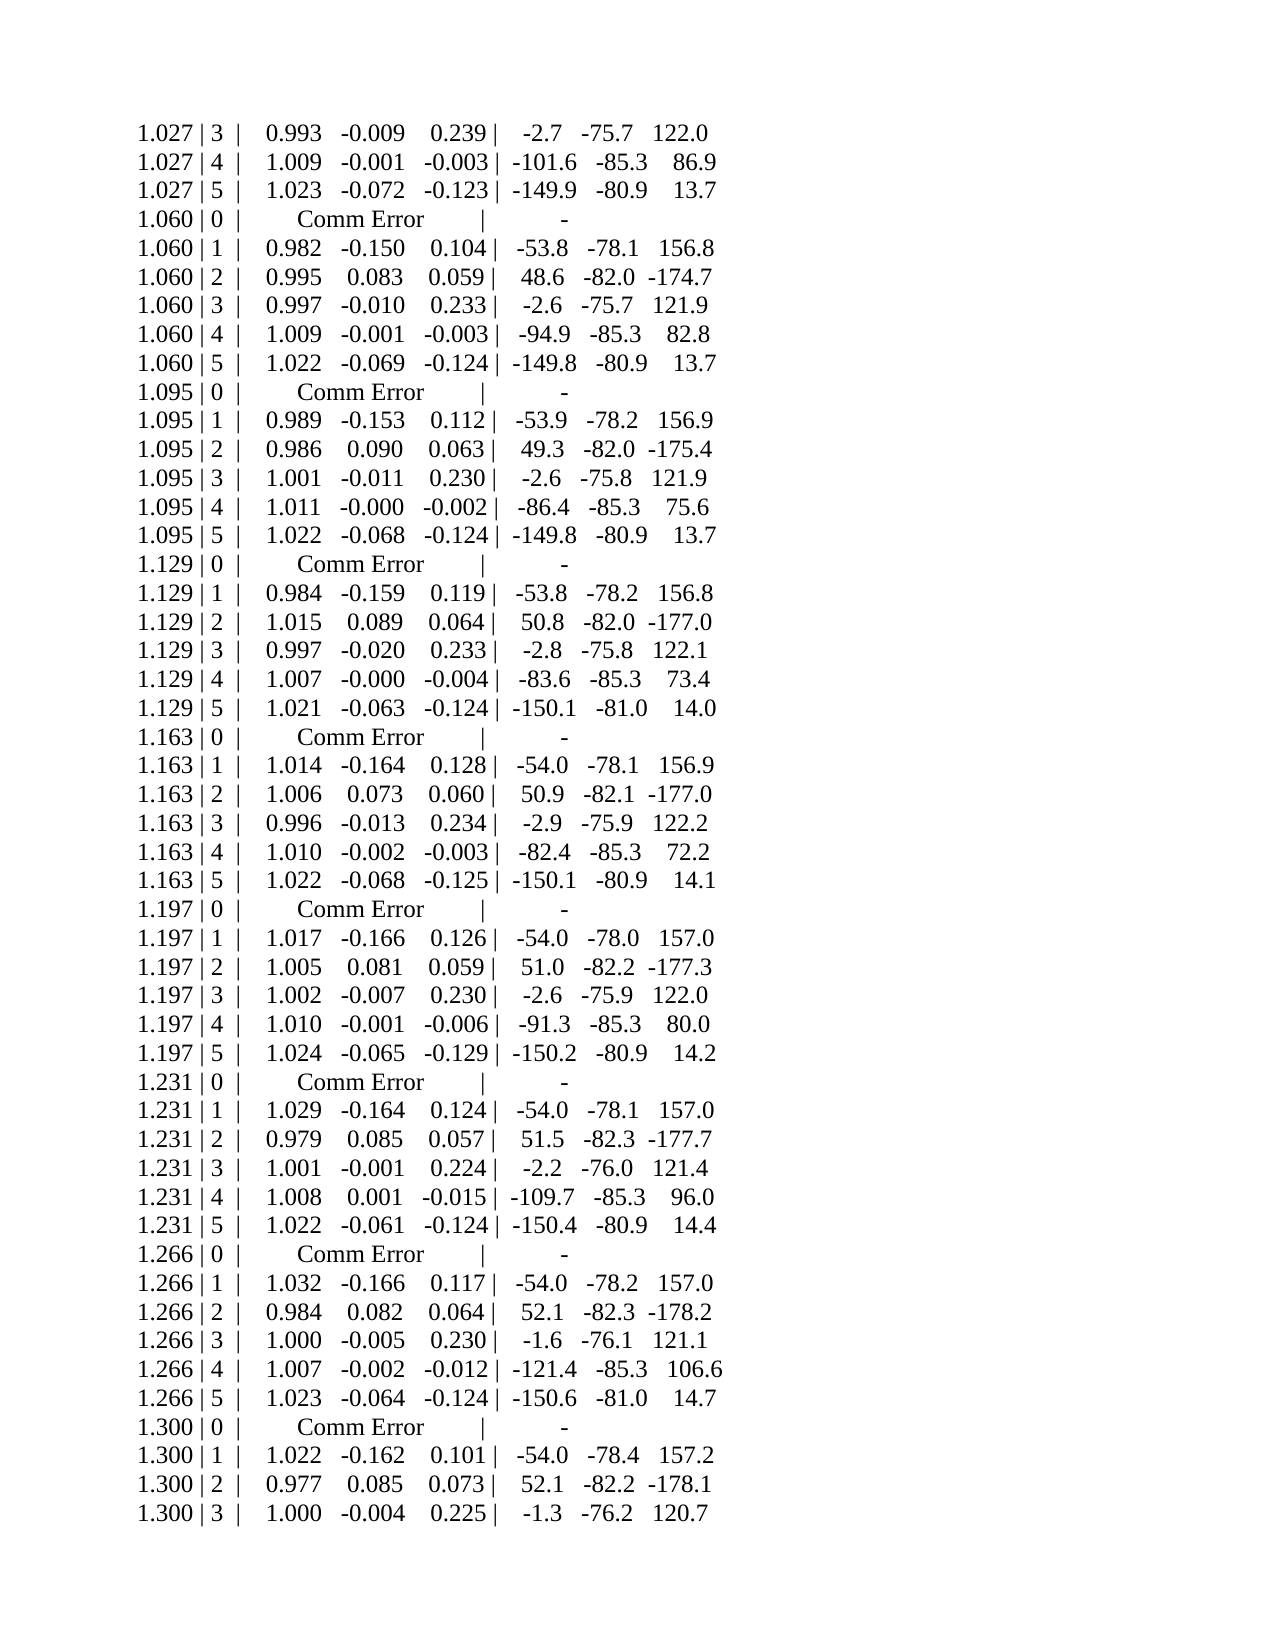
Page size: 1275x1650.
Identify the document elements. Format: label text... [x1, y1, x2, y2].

text 1.060 | 1 | 0.982 -0.150 0.104 | -53.8 -78.1 156.8 [118, 233, 1157, 262]
text 1.060 | 3 | 0.997 -0.010 0.233 | -2.6 -75.7 121.9 [118, 291, 1157, 319]
text 1.197 | 5 | 1.024 -0.065 -0.129 | -150.2 -80.9 14.2 [118, 1038, 1157, 1067]
text 1.300 | 1 | 1.022 -0.162 0.101 | -54.0 -78.4 157.2 [118, 1441, 1157, 1469]
text 1.163 | 3 | 0.996 -0.013 0.234 | -2.9 -75.9 122.2 [118, 808, 1157, 837]
text 1.027 | 5 | 1.023 -0.072 -0.123 | -149.9 -80.9 13.7 [118, 176, 1157, 204]
text 1.129 | 1 | 0.984 -0.159 0.119 | -53.8 -78.2 156.8 [118, 578, 1157, 607]
text 1.266 | 2 | 0.984 0.082 0.064 | 52.1 -82.3 -178.2 [118, 1297, 1157, 1326]
text 1.266 | 0 | Comm Error | - [118, 1239, 1157, 1268]
text 1.197 | 2 | 1.005 0.081 0.059 | 51.0 -82.2 -177.3 [118, 952, 1157, 981]
text 1.231 | 2 | 0.979 0.085 0.057 | 51.5 -82.3 -177.7 [118, 1124, 1157, 1153]
text 1.197 | 0 | Comm Error | - [118, 894, 1157, 923]
text 1.266 | 1 | 1.032 -0.166 0.117 | -54.0 -78.2 157.0 [118, 1268, 1157, 1297]
text 1.027 | 4 | 1.009 -0.001 -0.003 | -101.6 -85.3 86.9 [118, 147, 1157, 176]
text 1.197 | 4 | 1.010 -0.001 -0.006 | -91.3 -85.3 80.0 [118, 1009, 1157, 1038]
text 1.163 | 1 | 1.014 -0.164 0.128 | -54.0 -78.1 156.9 [118, 751, 1157, 779]
text 1.060 | 0 | Comm Error | - [118, 204, 1157, 233]
text 1.129 | 3 | 0.997 -0.020 0.233 | -2.8 -75.8 122.1 [118, 636, 1157, 664]
text 1.231 | 3 | 1.001 -0.001 0.224 | -2.2 -76.0 121.4 [118, 1153, 1157, 1182]
text 1.231 | 4 | 1.008 0.001 -0.015 | -109.7 -85.3 96.0 [118, 1182, 1157, 1211]
text 1.231 | 1 | 1.029 -0.164 0.124 | -54.0 -78.1 157.0 [118, 1096, 1157, 1124]
text 1.163 | 2 | 1.006 0.073 0.060 | 50.9 -82.1 -177.0 [118, 779, 1157, 808]
text 1.129 | 2 | 1.015 0.089 0.064 | 50.8 -82.0 -177.0 [118, 607, 1157, 636]
text 1.163 | 4 | 1.010 -0.002 -0.003 | -82.4 -85.3 72.2 [118, 837, 1157, 866]
text 1.060 | 2 | 0.995 0.083 0.059 | 48.6 -82.0 -174.7 [118, 262, 1157, 291]
text 1.095 | 3 | 1.001 -0.011 0.230 | -2.6 -75.8 121.9 [118, 463, 1157, 492]
text 1.060 | 4 | 1.009 -0.001 -0.003 | -94.9 -85.3 82.8 [118, 319, 1157, 348]
text 1.163 | 0 | Comm Error | - [118, 722, 1157, 751]
text 1.231 | 5 | 1.022 -0.061 -0.124 | -150.4 -80.9 14.4 [118, 1211, 1157, 1239]
text 1.197 | 3 | 1.002 -0.007 0.230 | -2.6 -75.9 122.0 [118, 981, 1157, 1009]
text 1.060 | 5 | 1.022 -0.069 -0.124 | -149.8 -80.9 13.7 [118, 348, 1157, 377]
text 1.197 | 1 | 1.017 -0.166 0.126 | -54.0 -78.0 157.0 [118, 923, 1157, 952]
text 1.129 | 0 | Comm Error | - [118, 549, 1157, 578]
text 1.300 | 0 | Comm Error | - [118, 1412, 1157, 1441]
text 1.300 | 2 | 0.977 0.085 0.073 | 52.1 -82.2 -178.1 [118, 1469, 1157, 1498]
text 1.266 | 4 | 1.007 -0.002 -0.012 | -121.4 -85.3 106.6 [118, 1354, 1157, 1383]
text 1.266 | 5 | 1.023 -0.064 -0.124 | -150.6 -81.0 14.7 [118, 1383, 1157, 1412]
text 1.300 | 3 | 1.000 -0.004 0.225 | -1.3 -76.2 120.7 [118, 1498, 1157, 1527]
text 1.129 | 4 | 1.007 -0.000 -0.004 | -83.6 -85.3 73.4 [118, 664, 1157, 693]
text 1.095 | 0 | Comm Error | - [118, 377, 1157, 406]
text 1.163 | 5 | 1.022 -0.068 -0.125 | -150.1 -80.9 14.1 [118, 866, 1157, 894]
text 1.095 | 5 | 1.022 -0.068 -0.124 | -149.8 -80.9 13.7 [118, 521, 1157, 549]
text 1.095 | 1 | 0.989 -0.153 0.112 | -53.9 -78.2 156.9 [118, 406, 1157, 434]
text 1.231 | 0 | Comm Error | - [118, 1067, 1157, 1096]
text 1.095 | 4 | 1.011 -0.000 -0.002 | -86.4 -85.3 75.6 [118, 492, 1157, 521]
text 1.027 | 3 | 0.993 -0.009 0.239 | -2.7 -75.7 122.0 [118, 118, 1157, 147]
text 1.266 | 3 | 1.000 -0.005 0.230 | -1.6 -76.1 121.1 [118, 1326, 1157, 1354]
text 1.129 | 5 | 1.021 -0.063 -0.124 | -150.1 -81.0 14.0 [118, 693, 1157, 722]
text 1.095 | 2 | 0.986 0.090 0.063 | 49.3 -82.0 -175.4 [118, 434, 1157, 463]
